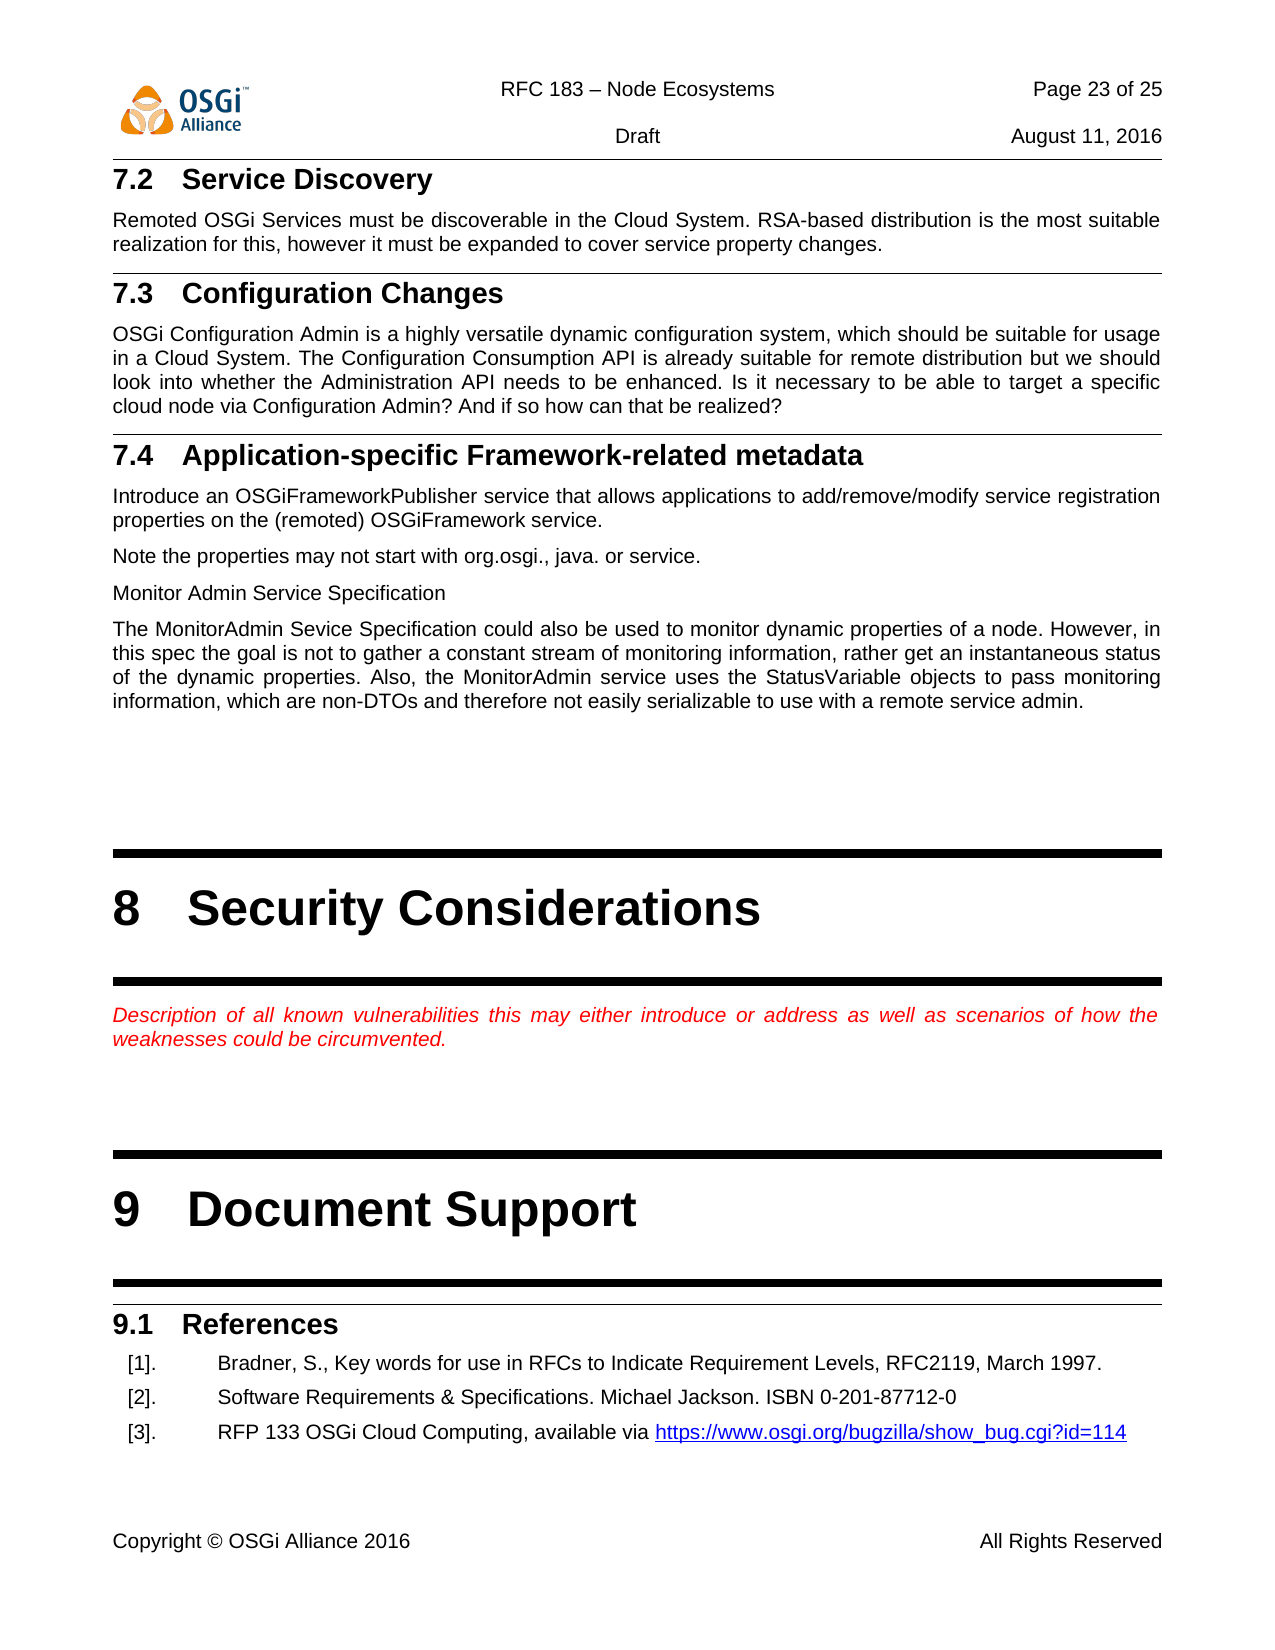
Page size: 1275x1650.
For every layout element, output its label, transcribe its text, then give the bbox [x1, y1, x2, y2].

list Bradner, S., Key words for use in RFCs to Indicate Requirement Levels, RFC2119, March 1997. [127, 1351, 1162, 1375]
text Remoted OSGi Services must be discoverable in the Cloud System. RSA-based distribution is the most suitable realization for this, however it must be expanded to cover service property changes. [112, 208, 1162, 256]
subtitle Document Support [112, 1151, 1162, 1287]
subtitle Security Considerations [112, 850, 1162, 986]
text The MonitorAdmin Sevice Specification could also be used to monitor dynamic properties of a node. However, in this spec the goal is not to gather a constant stream of monitoring information, rather get an instantaneous status of the dynamic properties. Also, the MonitorAdmin service uses the StatusVariable objects to pass monitoring information, which are non-DTOs and therefore not easily serializable to use with a remote service admin. [112, 617, 1162, 713]
list Software Requirements & Specifications. Michael Jackson. ISBN 0-201-87712-0 [127, 1385, 1162, 1409]
picture [113, 78, 257, 142]
subtitle Application-specific Framework-related metadata [112, 435, 1162, 471]
subtitle Configuration Changes [112, 274, 1162, 309]
text OSGi Configuration Admin is a highly versatile dynamic configuration system, which should be suitable for usage in a Cloud System. The Configuration Consumption API is already suitable for remote distribution but we should look into whether the Administration API needs to be enhanced. Is it necessary to be able to target a specific cloud node via Configuration Admin? And if so how can that be realized? [112, 322, 1162, 418]
subtitle Service Discovery [112, 160, 1162, 196]
text Description of all known vulnerabilities this may either introduce or address as well as scenarios of how the weaknesses could be circumvented. [112, 1002, 1162, 1050]
subtitle References [112, 1305, 1162, 1340]
text Note the properties may not start with org.osgi., java. or service. [112, 544, 1162, 568]
list RFP 133 OSGi Cloud Computing, available via https://www.osgi.org/bugzilla/show_bug.cgi?id=114 [127, 1419, 1162, 1443]
text Introduce an OSGiFrameworkPublisher service that allows applications to add/remove/modify service registration properties on the (remoted) OSGiFramework service. [112, 483, 1162, 531]
